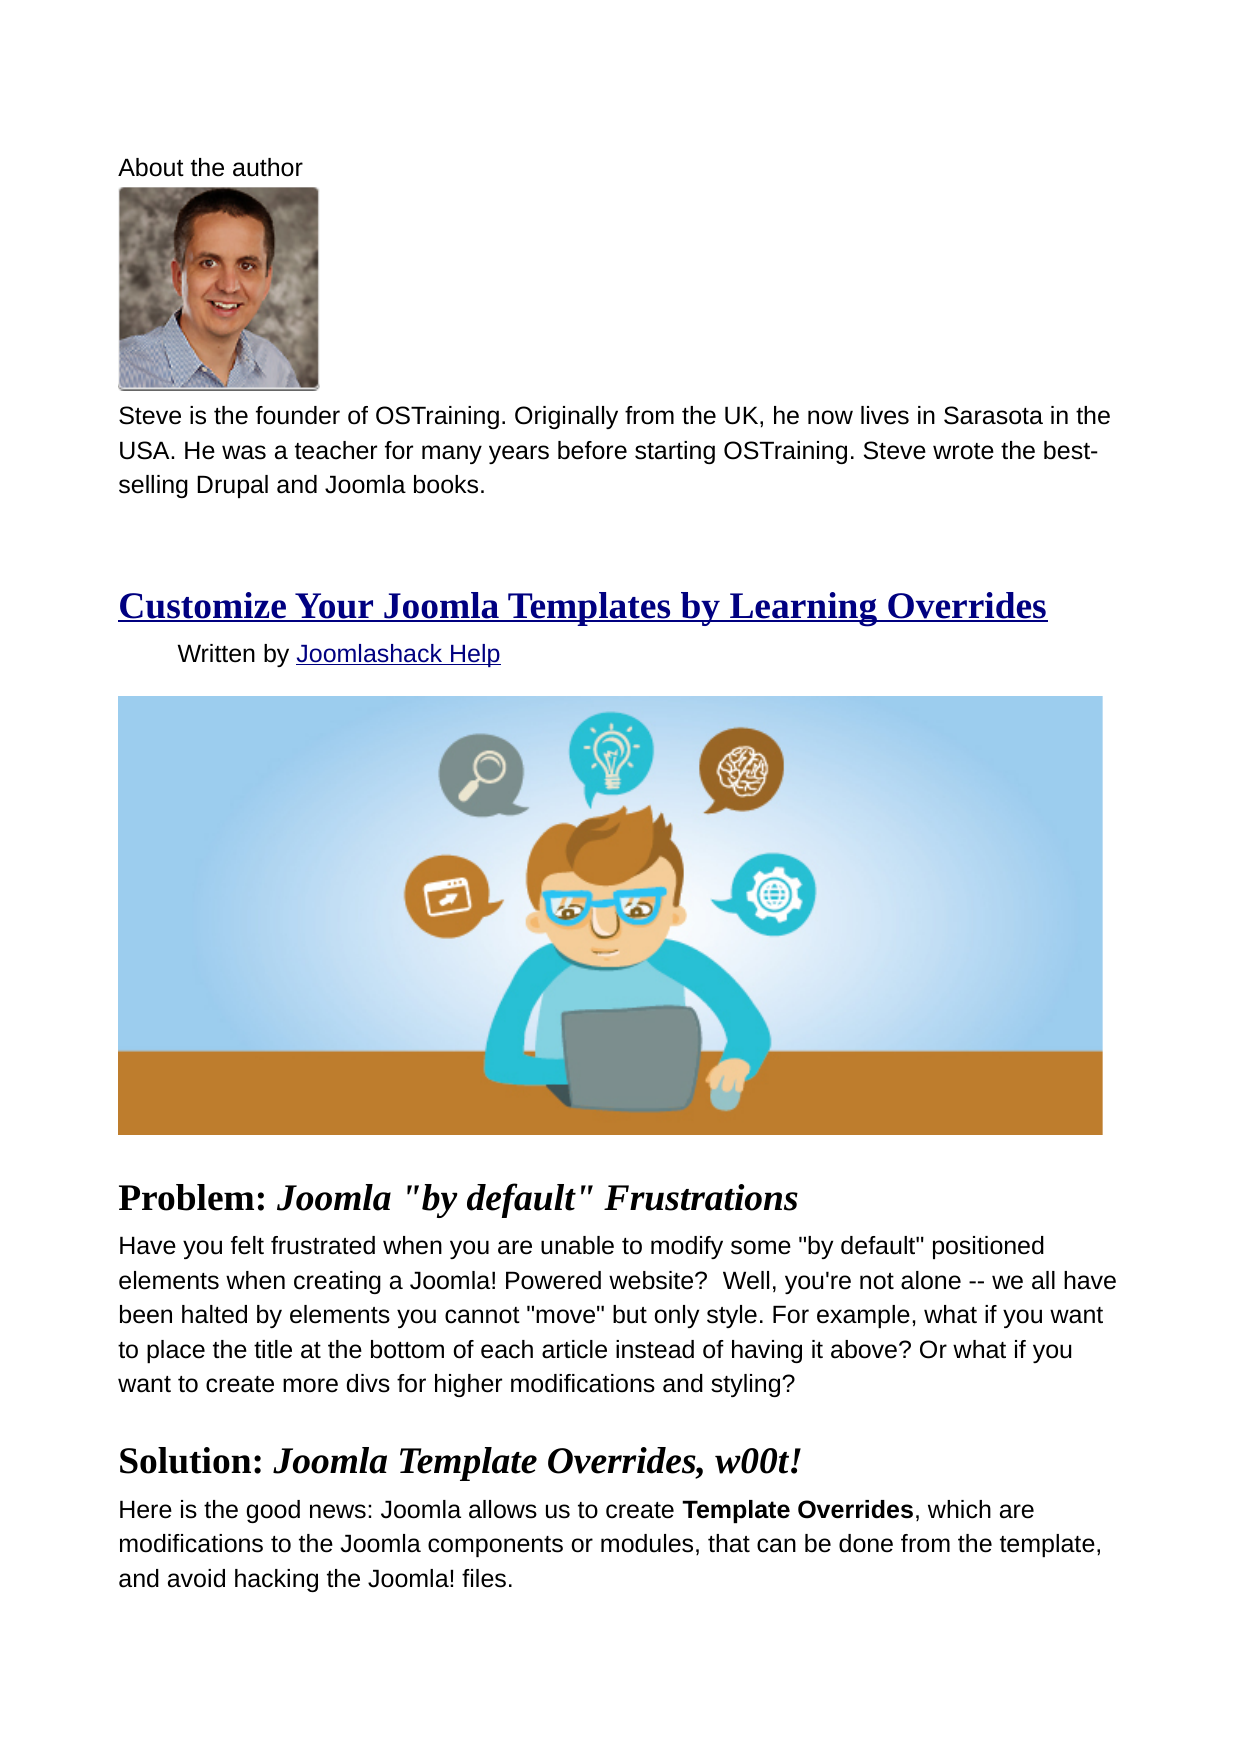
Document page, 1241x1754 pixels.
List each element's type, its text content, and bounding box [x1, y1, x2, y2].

subtitle Problem: Joomla "by default" Frustrations [118, 1176, 1122, 1219]
text Have you felt frustrated when you are unable to modify some "by default" positioned elements when creating a Joomla! Powered website? Well, you're not alone -- we all have been halted by elements you cannot "move" but only style. For example, what if you want to place the title at the bottom of each article instead of having it above? Or what if you want to create more divs for higher modifications and styling? [118, 1231, 1122, 1398]
subtitle Customize Your Joomla Templates by Learning Overrides [118, 583, 1122, 626]
text About the author [118, 153, 1122, 181]
picture [118, 187, 320, 391]
list Written by Joomlashack Help [177, 639, 1122, 667]
text Here is the good news: Joomla allows us to create Template Overrides, which are modifications to the Joomla components or modules, that can be done from the template, and avoid hacking the Joomla! files. [118, 1494, 1122, 1592]
picture [118, 696, 1103, 1135]
text Steve is the founder of OSTraining. Originally from the UK, he now lives in Sarasota in the USA. He was a teacher for many years before starting OSTraining. Steve wrote the best-selling Drupal and Joomla books. [118, 401, 1122, 499]
subtitle Solution: Joomla Template Overrides, w00t! [118, 1439, 1122, 1482]
